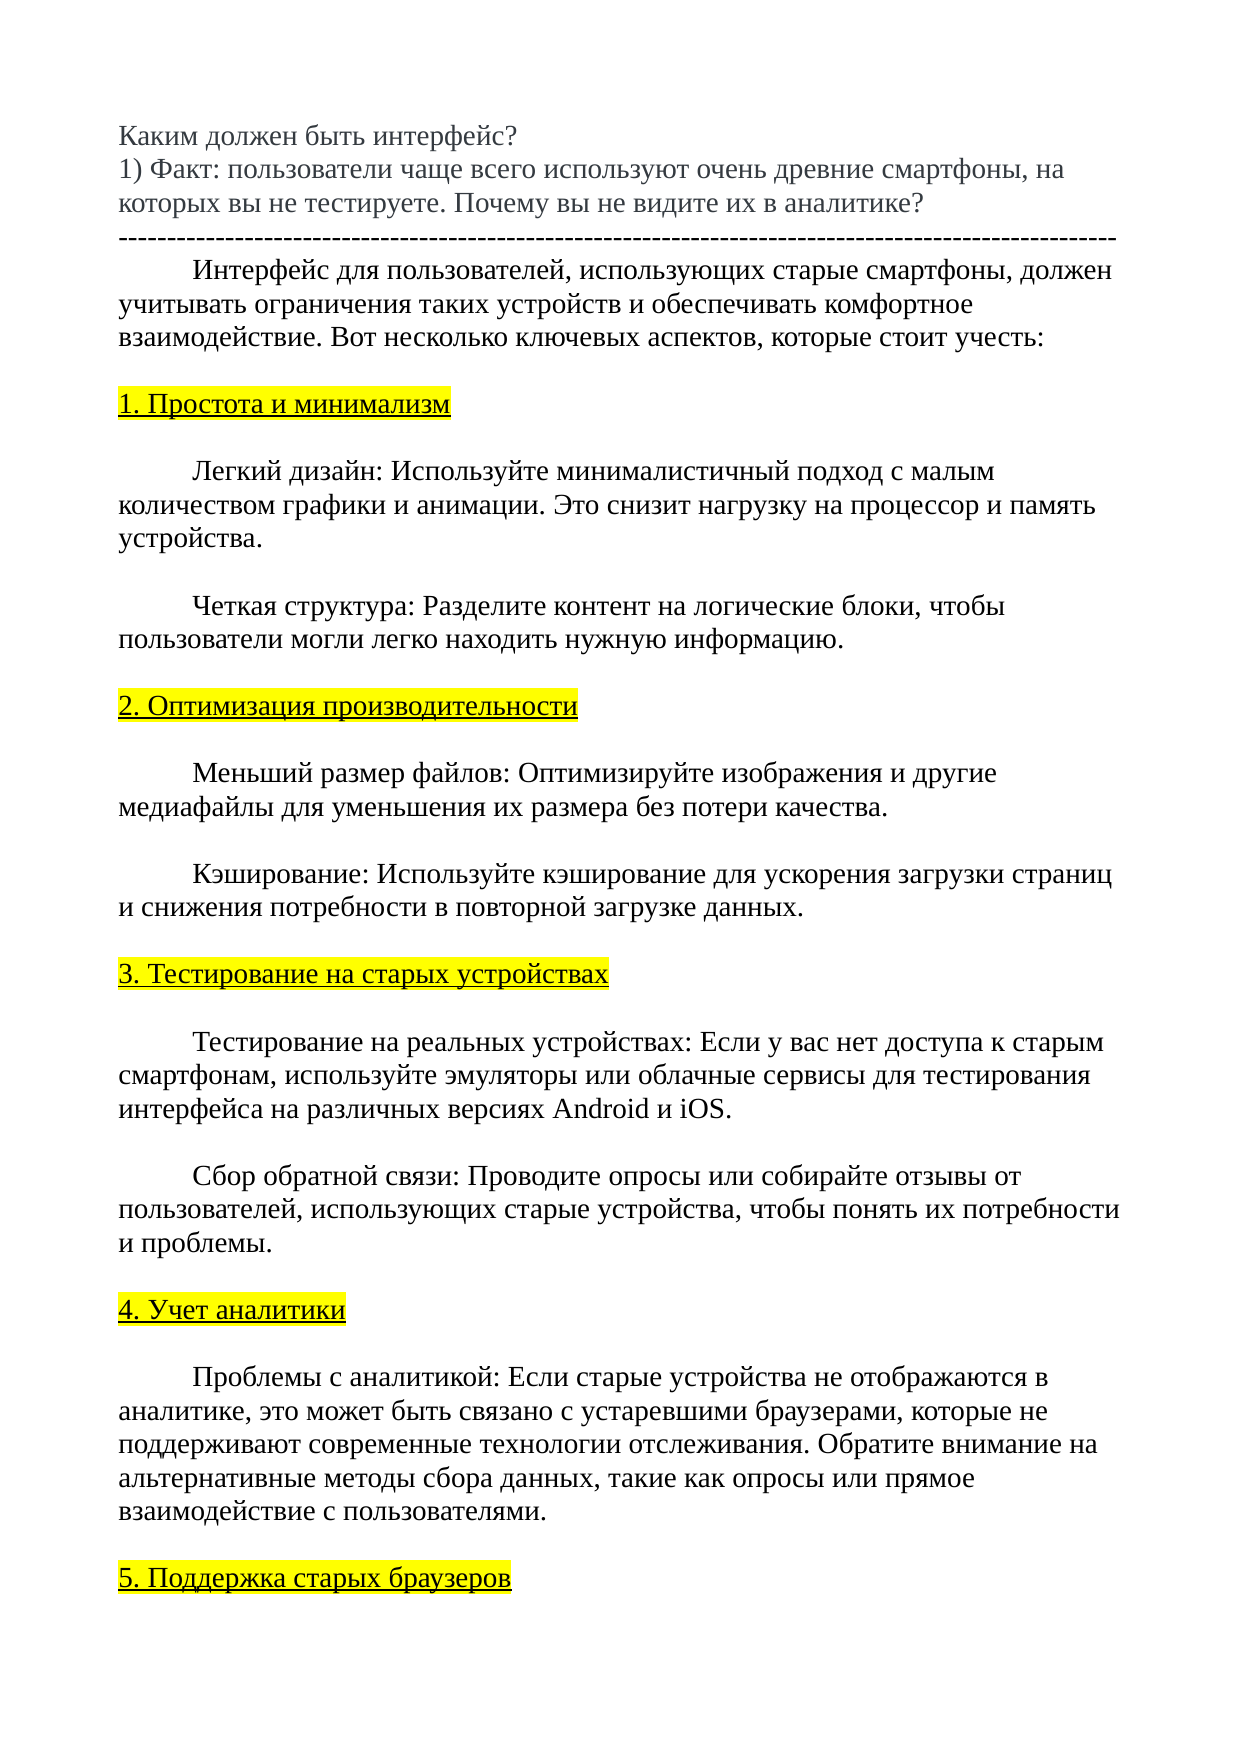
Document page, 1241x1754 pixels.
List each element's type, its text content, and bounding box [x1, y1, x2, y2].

text 1) Факт: пользователи чаще всего используют очень древние смартфоны, на которых вы не тестируете. Почему вы не видите их в аналитике? [118, 152, 1122, 219]
text Интерфейс для пользователей, использующих старые смартфоны, должен учитывать ограничения таких устройств и обеспечивать комфортное взаимодействие. Вот несколько ключевых аспектов, которые стоит учесть: [118, 252, 1122, 353]
text Сбор обратной связи: Проводите опросы или собирайте отзывы от пользователей, использующих старые устройства, чтобы понять их потребности и проблемы. [118, 1158, 1122, 1258]
text 4. Учет аналитики [118, 1292, 1122, 1326]
text Тестирование на реальных устройствах: Если у вас нет доступа к старым смартфонам, используйте эмуляторы или облачные сервисы для тестирования интерфейса на различных версиях Android и iOS. [118, 1024, 1122, 1124]
text Легкий дизайн: Используйте минималистичный подход с малым количеством графики и анимации. Это снизит нагрузку на процессор и память устройства. [118, 453, 1122, 554]
text Проблемы с аналитикой: Если старые устройства не отображаются в аналитике, это может быть связано с устаревшими браузерами, которые не поддерживают современные технологии отслеживания. Обратите внимание на альтернативные методы сбора данных, такие как опросы или прямое взаимодействие с пользователями. [118, 1359, 1122, 1527]
text Каким должен быть интерфейс? [118, 118, 1122, 152]
text Меньший размер файлов: Оптимизируйте изображения и другие медиафайлы для уменьшения их размера без потери качества. [118, 755, 1122, 822]
text 3. Тестирование на старых устройствах [118, 957, 1122, 990]
text Четкая структура: Разделите контент на логические блоки, чтобы пользователи могли легко находить нужную информацию. [118, 588, 1122, 655]
text 2. Оптимизация производительности [118, 688, 1122, 722]
text 5. Поддержка старых браузеров [118, 1560, 1122, 1594]
text 1. Простота и минимализм [118, 386, 1122, 420]
text Кэширование: Используйте кэширование для ускорения загрузки страниц и снижения потребности в повторной загрузке данных. [118, 856, 1122, 923]
text ------------------------------------------------------------------------------------------------------- [118, 219, 1122, 252]
